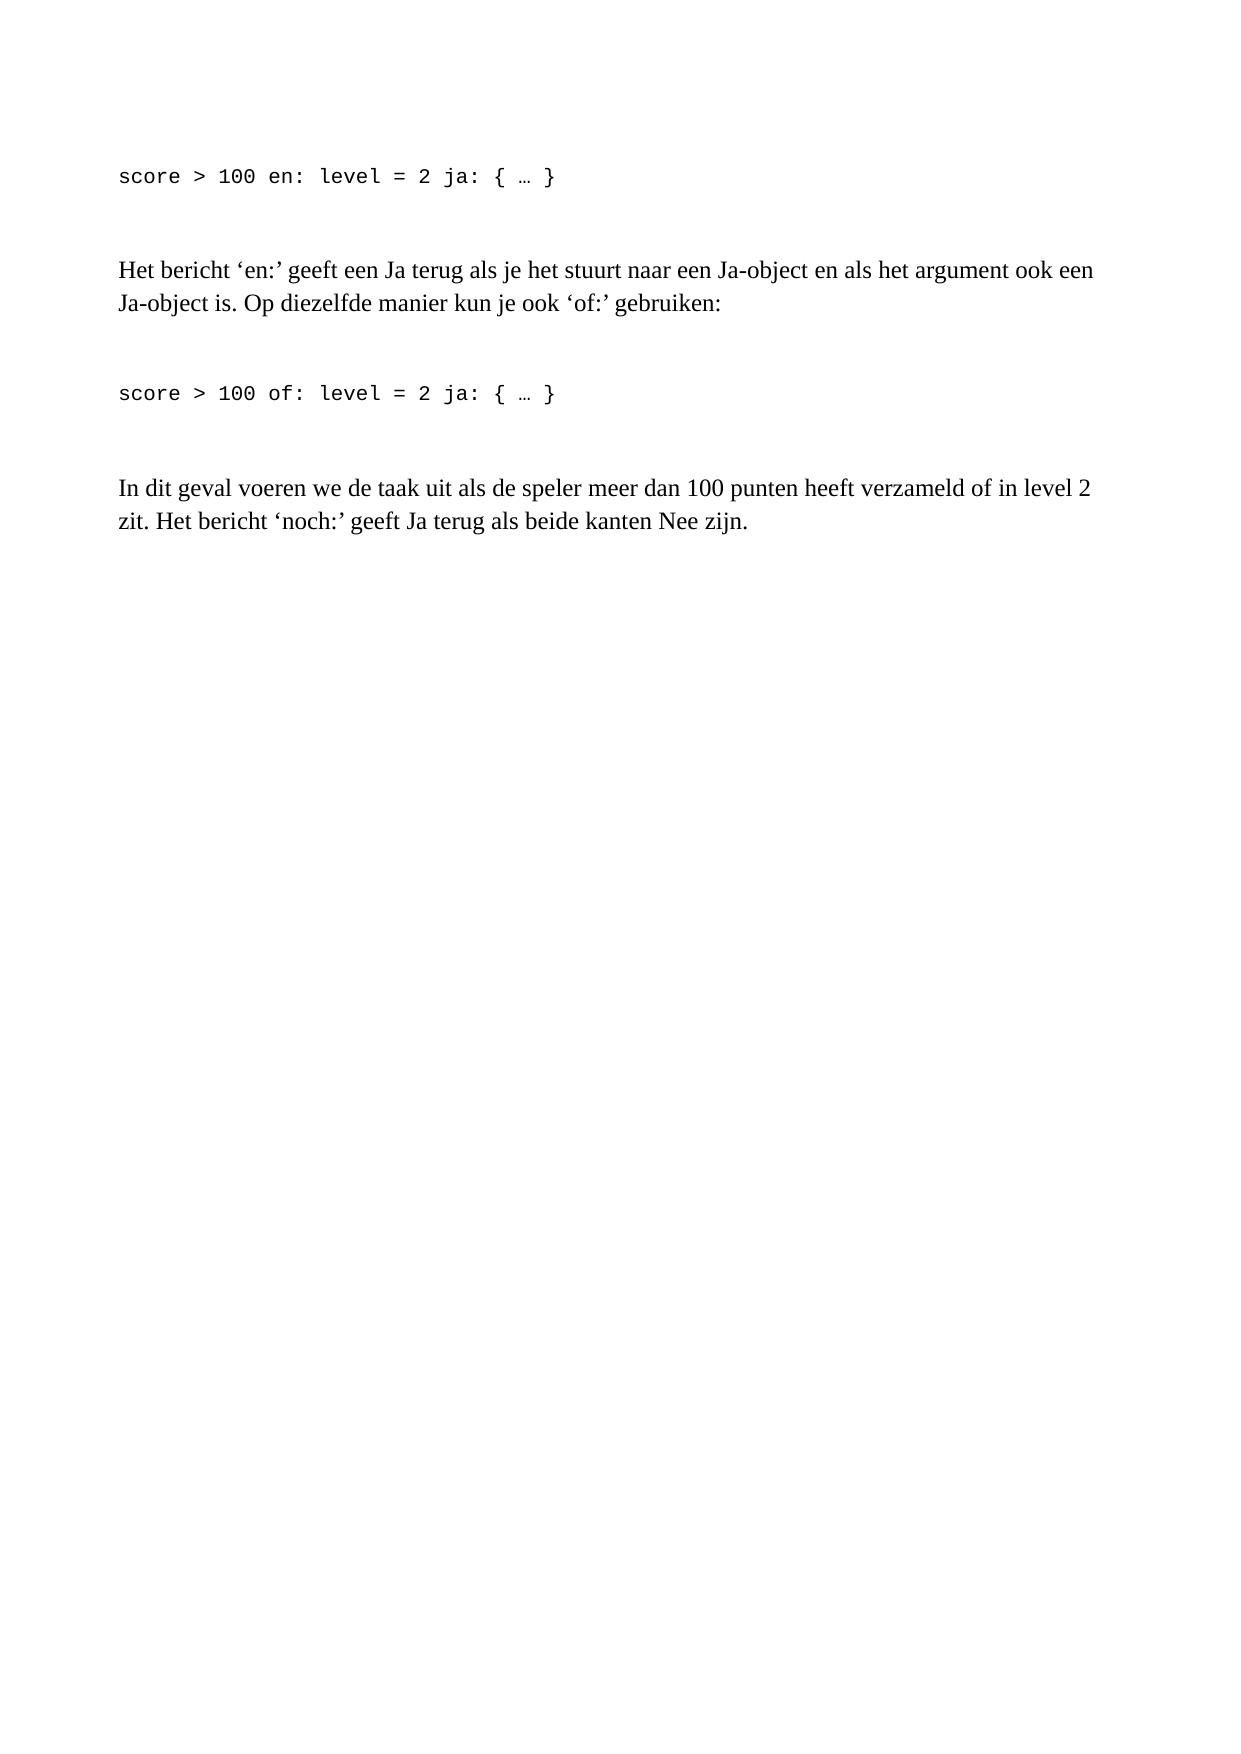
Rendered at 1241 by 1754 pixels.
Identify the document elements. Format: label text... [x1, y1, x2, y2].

text Het bericht ‘en:’ geeft een Ja terug als je het stuurt naar een Ja-object en als het argument ook een Ja-object is. Op diezelfde manier kun je ook ‘of:’ gebruiken: [118, 255, 1122, 317]
text score > 100 en: level = 2 ja: { … } [118, 166, 1122, 189]
text score > 100 of: level = 2 ja: { … } [118, 383, 1122, 407]
text In dit geval voeren we de taak uit als de speler meer dan 100 punten heeft verzameld of in level 2 zit. Het bericht ‘noch:’ geeft Ja terug als beide kanten Nee zijn. [118, 473, 1122, 534]
